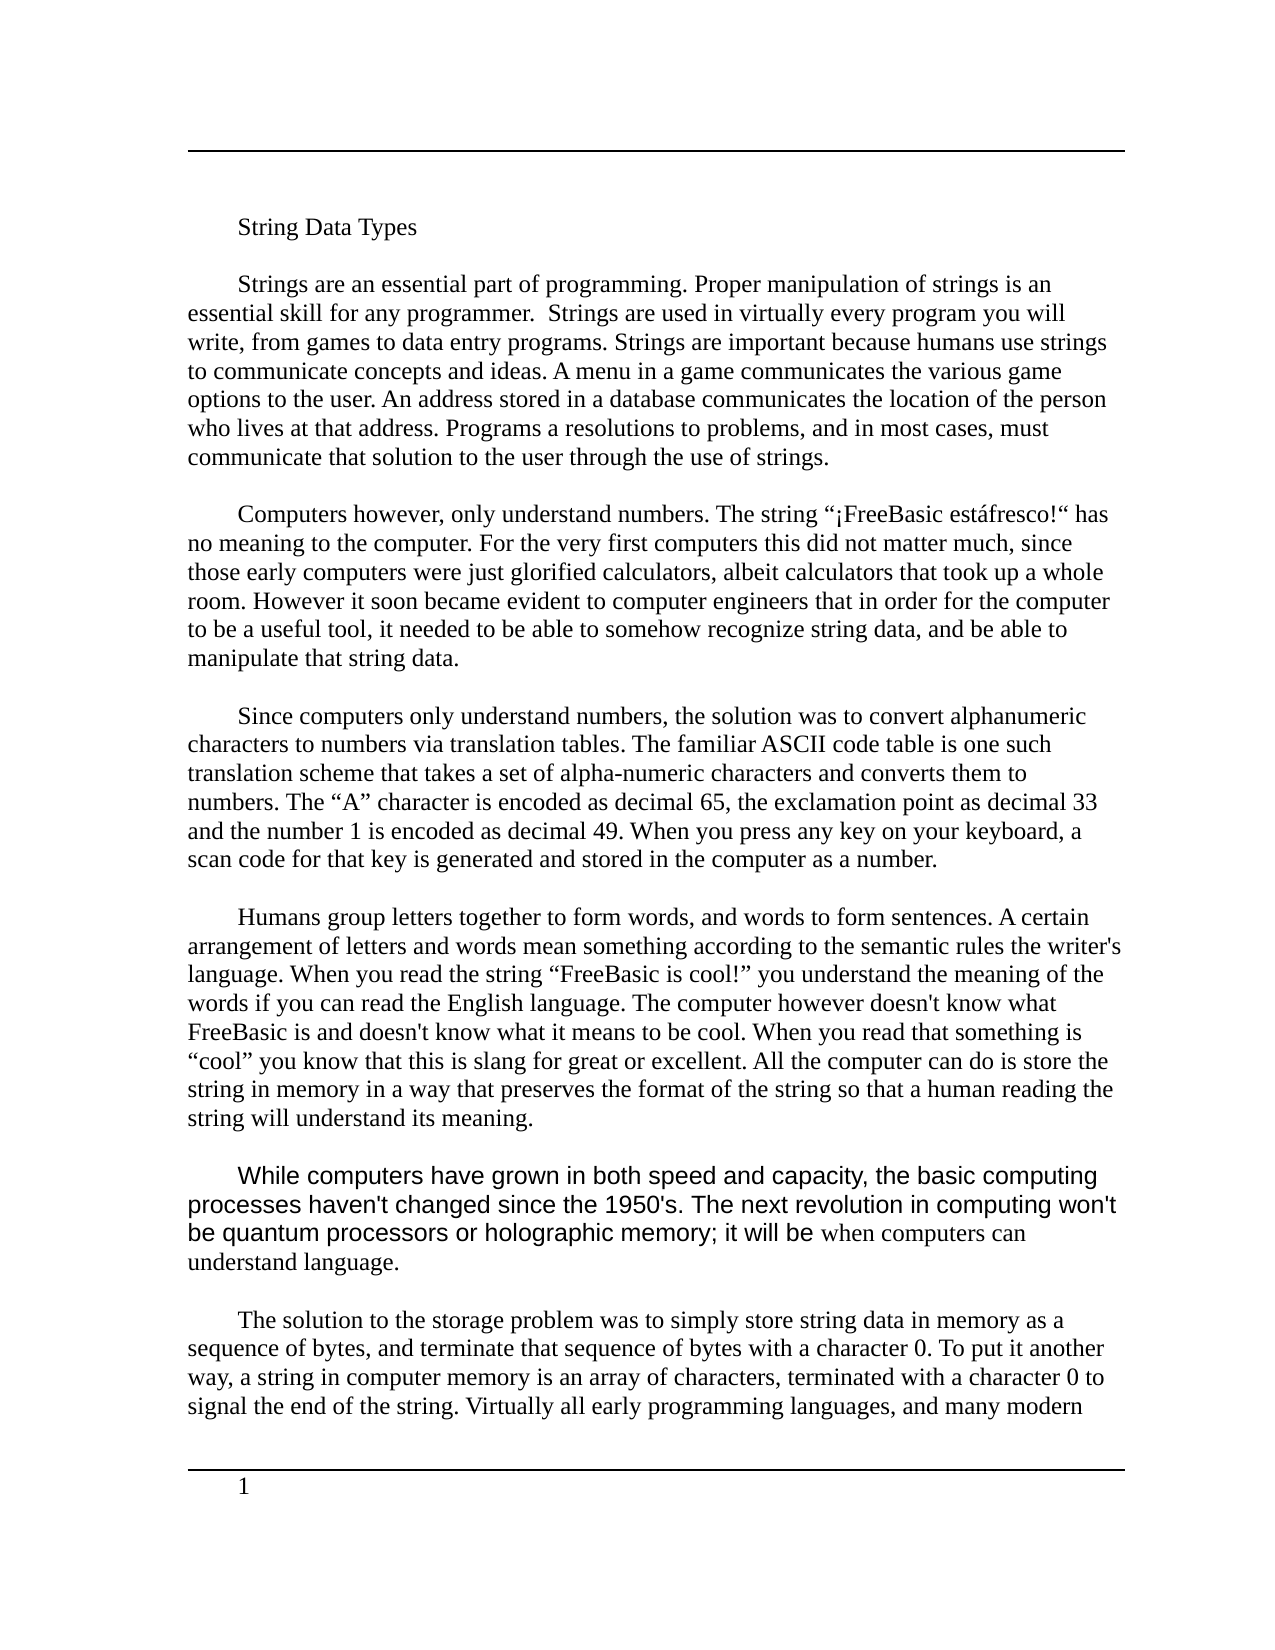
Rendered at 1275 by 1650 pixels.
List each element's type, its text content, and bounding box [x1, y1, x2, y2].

text The solution to the storage problem was to simply store string data in memory as a sequence of bytes, and terminate that sequence of bytes with a character 0. To put it another way, a string in computer memory is an array of characters, terminated with a character 0 to signal the end of the string. Virtually all early programming languages, and many modern [187, 1305, 1125, 1420]
text Strings are an essential part of programming. Proper manipulation of strings is an essential skill for any programmer. Strings are used in virtually every program you will write, from games to data entry programs. Strings are important because humans use strings to communicate concepts and ideas. A menu in a game communicates the various game options to the user. An address stored in a database communicates the location of the person who lives at that address. Programs a resolutions to problems, and in most cases, must communicate that solution to the user through the use of strings. [187, 269, 1125, 471]
text Humans group letters together to form words, and words to form sentences. A certain arrangement of letters and words mean something according to the semantic rules the writer's language. When you read the string “FreeBasic is cool!” you understand the meaning of the words if you can read the English language. The computer however doesn't know what FreeBasic is and doesn't know what it means to be cool. When you read that something is “cool” you know that this is slang for great or excellent. All the computer can do is store the string in memory in a way that preserves the format of the string so that a human reading the string will understand its meaning. [187, 902, 1125, 1132]
text While computers have grown in both speed and capacity, the basic computing processes haven't changed since the 1950's. The next revolution in computing won't be quantum processors or holographic memory; it will be when computers can understand language. [187, 1161, 1125, 1276]
text Computers however, only understand numbers. The string “¡FreeBasic estáfresco!“ has no meaning to the computer. For the very first computers this did not matter much, since those early computers were just glorified calculators, albeit calculators that took up a whole room. However it soon became evident to computer engineers that in order for the computer to be a useful tool, it needed to be able to somehow recognize string data, and be able to manipulate that string data. [187, 499, 1125, 672]
text String Data Types [187, 212, 1125, 241]
text Since computers only understand numbers, the solution was to convert alphanumeric characters to numbers via translation tables. The familiar ASCII code table is one such translation scheme that takes a set of alpha-numeric characters and converts them to numbers. The “A” character is encoded as decimal 65, the exclamation point as decimal 33 and the number 1 is encoded as decimal 49. When you press any key on your keyboard, a scan code for that key is generated and stored in the computer as a number. [187, 701, 1125, 873]
